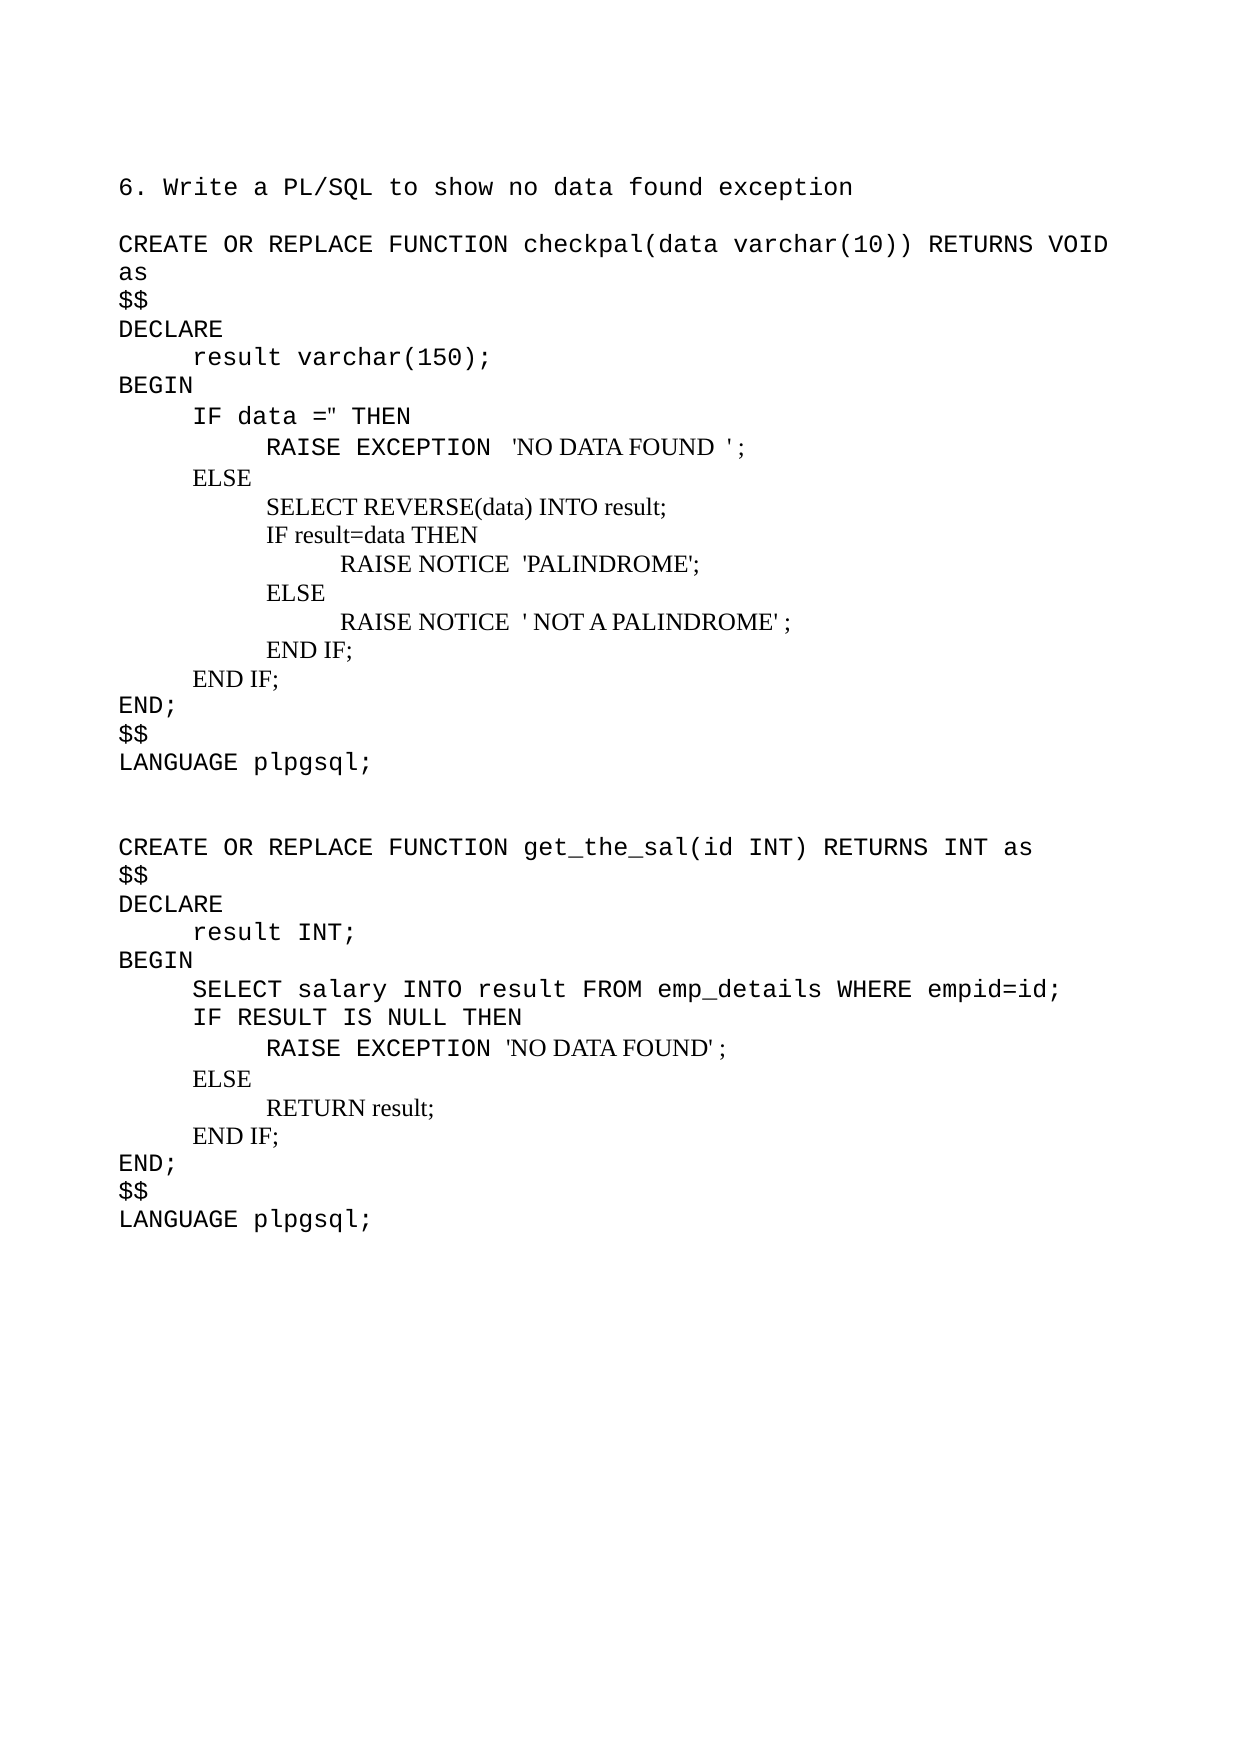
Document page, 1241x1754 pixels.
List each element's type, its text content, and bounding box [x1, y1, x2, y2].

text LANGUAGE plpgsql; [118, 1207, 1122, 1235]
text LANGUAGE plpgsql; [118, 750, 1122, 778]
text RAISE NOTICE 'PALINDROME'; [118, 549, 1122, 578]
text CREATE OR REPLACE FUNCTION checkpal(data varchar(10)) RETURNS VOID as [118, 231, 1122, 288]
text IF result=data THEN [118, 521, 1122, 549]
text BEGIN [118, 948, 1122, 976]
text IF RESULT IS NULL THEN [118, 1005, 1122, 1033]
text END IF; [118, 636, 1122, 664]
text END; [118, 693, 1122, 721]
text $$ [118, 863, 1122, 891]
text END IF; [118, 1121, 1122, 1150]
text RAISE EXCEPTION 'NO DATA FOUND ' ; [118, 432, 1122, 463]
text CREATE OR REPLACE FUNCTION get_the_sal(id INT) RETURNS INT as [118, 835, 1122, 863]
text DECLARE [118, 891, 1122, 920]
text result INT; [118, 920, 1122, 948]
text ELSE [118, 463, 1122, 492]
text $$ [118, 288, 1122, 316]
text ELSE [118, 1064, 1122, 1093]
text DECLARE [118, 316, 1122, 345]
text $$ [118, 721, 1122, 750]
text END IF; [118, 664, 1122, 693]
text SELECT REVERSE(data) INTO result; [118, 492, 1122, 521]
text SELECT salary INTO result FROM emp_details WHERE empid=id; [118, 976, 1122, 1005]
text ELSE [118, 578, 1122, 607]
text RAISE EXCEPTION 'NO DATA FOUND' ; [118, 1033, 1122, 1064]
text RETURN result; [118, 1093, 1122, 1121]
text BEGIN [118, 373, 1122, 401]
text IF data ='' THEN [118, 401, 1122, 432]
text END; [118, 1150, 1122, 1178]
text RAISE NOTICE ' NOT A PALINDROME' ; [118, 607, 1122, 636]
text $$ [118, 1178, 1122, 1207]
text 6. Write a PL/SQL to show no data found exception [118, 175, 1122, 203]
text result varchar(150); [118, 345, 1122, 373]
